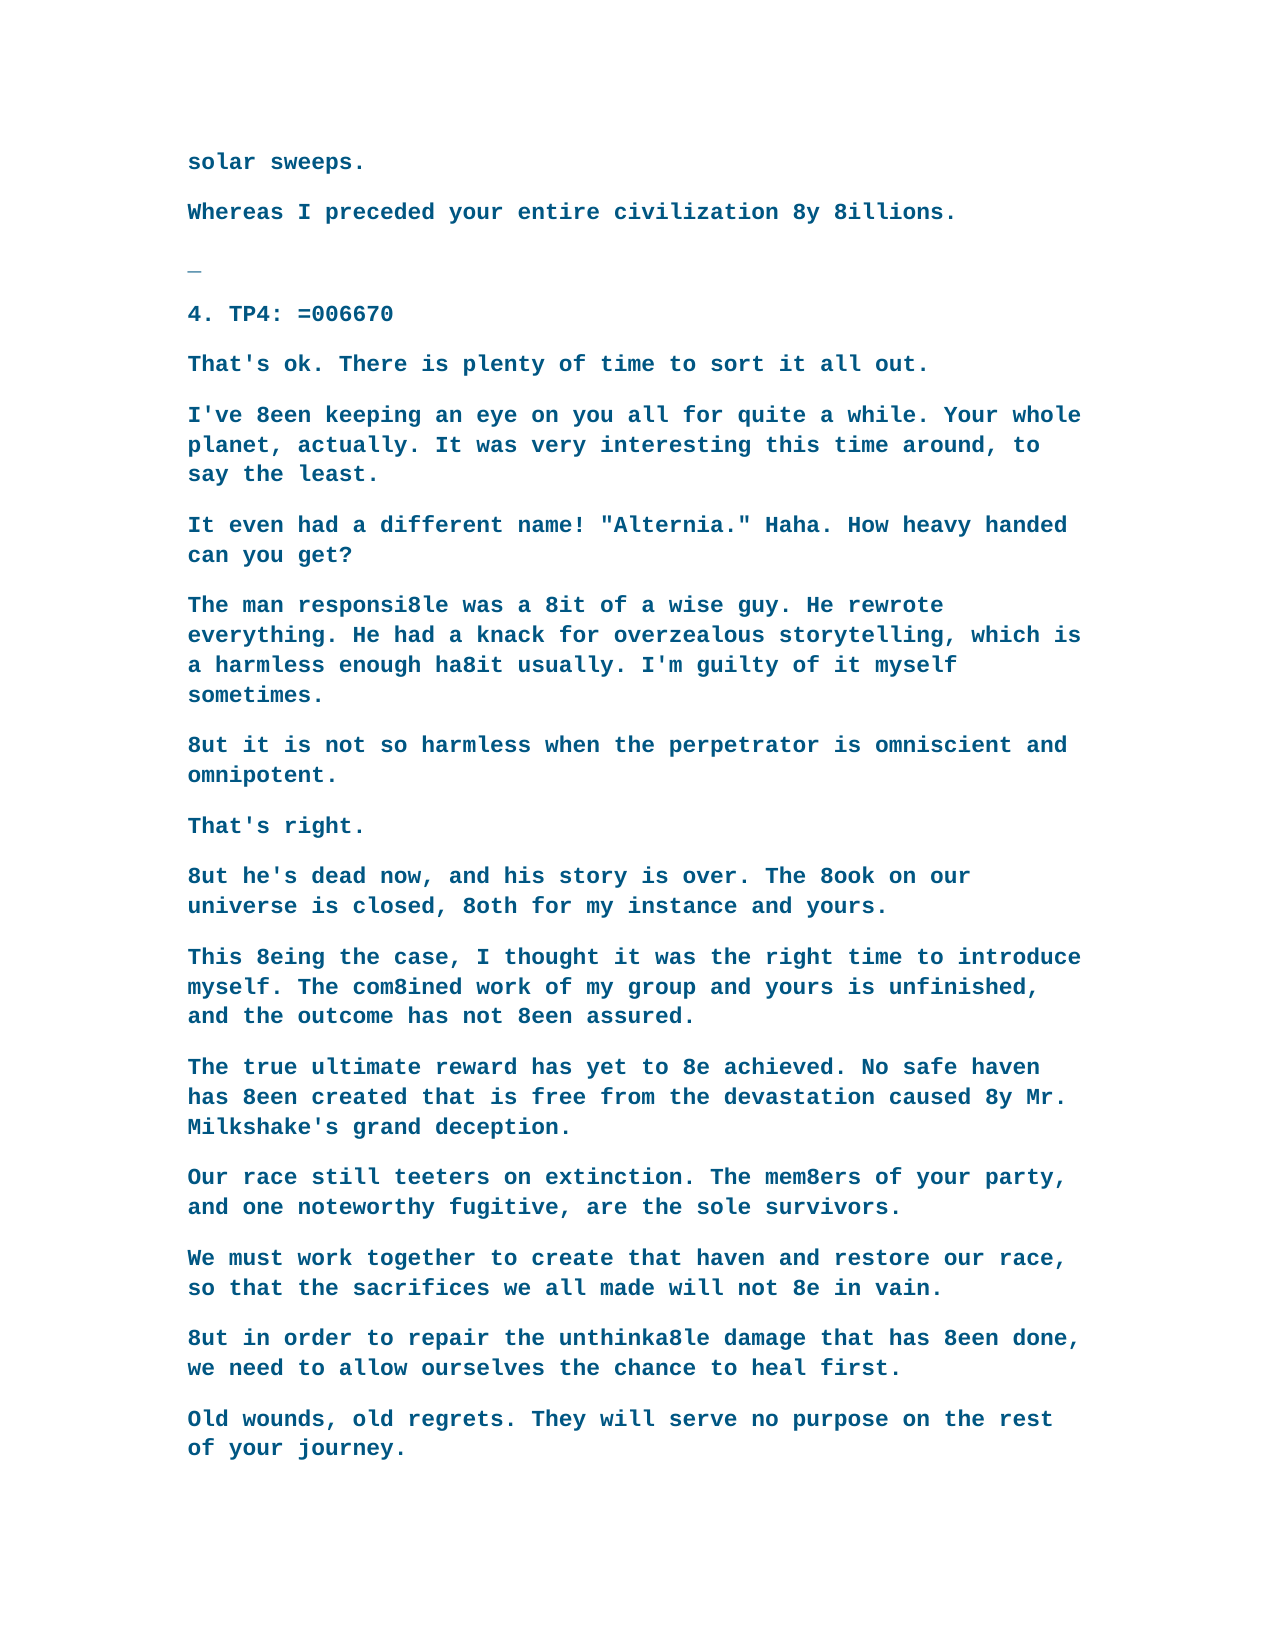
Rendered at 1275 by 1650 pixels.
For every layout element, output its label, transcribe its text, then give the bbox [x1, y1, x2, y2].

text The true ultimate reward has yet to 8e achieved. No safe haven has 8een created that is free from the devastation caused 8y Mr. Milkshake's grand deception. [187, 1055, 1087, 1141]
text We must work together to create that haven and restore our race, so that the sacrifices we all made will not 8e in vain. [187, 1246, 1087, 1302]
text 8ut he's dead now, and his story is over. The 8ook on our universe is closed, 8oth for my instance and yours. [187, 865, 1087, 921]
text _ [187, 251, 1087, 277]
text 8ut in order to repair the unthinka8le damage that has 8een done, we need to allow ourselves the chance to heal first. [187, 1326, 1087, 1382]
text I've 8een keeping an eye on you all for quite a while. Your whole planet, actually. It was very interesting this time around, to say the least. [187, 403, 1087, 489]
text solar sweeps. [187, 150, 1087, 176]
text That's right. [187, 814, 1087, 840]
text 8ut it is not so harmless when the perpetrator is omniscient and omnipotent. [187, 734, 1087, 789]
text This 8eing the case, I thought it was the right time to introduce myself. The com8ined work of my group and yours is unfinished, and the outcome has not 8een assured. [187, 945, 1087, 1031]
text Whereas I preceded your entire civilization 8y 8illions. [187, 201, 1087, 227]
text That's ok. There is plenty of time to sort it all out. [187, 352, 1087, 378]
text 4. TP4: =006670 [187, 302, 1087, 328]
text The man responsi8le was a 8it of a wise guy. He rewrote everything. He had a knack for overzealous storytelling, which is a harmless enough ha8it usually. I'm guilty of it myself sometimes. [187, 594, 1087, 709]
text It even had a different name! "Alternia." Haha. How heavy handed can you get? [187, 513, 1087, 569]
text Our race still teeters on extinction. The mem8ers of your party, and one noteworthy fugitive, are the sole survivors. [187, 1166, 1087, 1221]
text Old wounds, old regrets. They will serve no purpose on the rest of your journey. [187, 1407, 1087, 1463]
